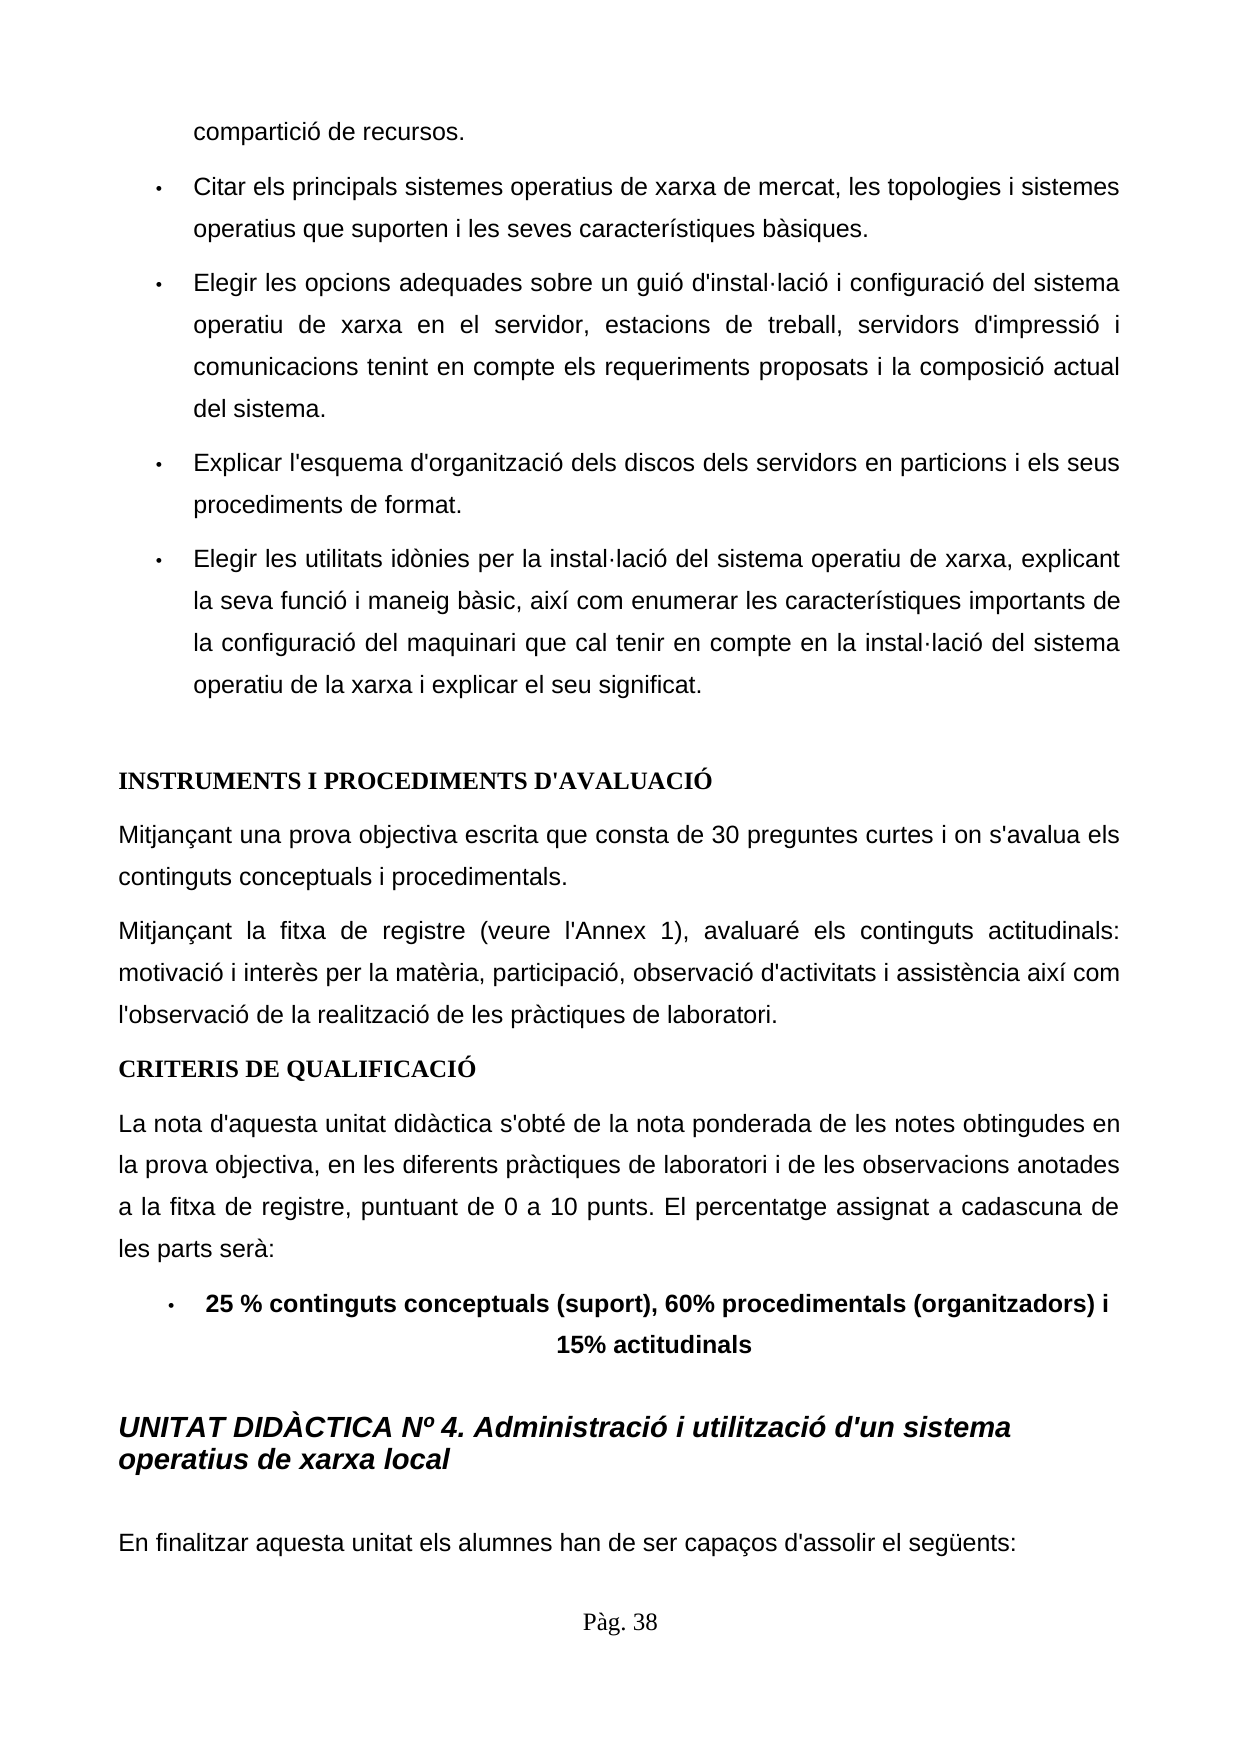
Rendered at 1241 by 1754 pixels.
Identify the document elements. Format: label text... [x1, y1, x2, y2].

text INSTRUMENTS I PROCEDIMENTS D'AVALUACIÓ [118, 767, 1122, 794]
list 25 % continguts conceptuals (suport), 60% procedimentals (organitzadors) i 15% actitudinals [156, 1289, 1122, 1359]
list Explicar l'esquema d'organització dels discos dels servidors en particions i els seus procediments de format. [156, 449, 1122, 518]
text CRITERIS DE QUALIFICACIÓ [118, 1055, 1122, 1083]
subtitle UNITAT DIDÀCTICA Nº 4. Administració i utilització d'un sistema operatius de xarxa local [118, 1411, 1122, 1476]
list compartició de recursos. [156, 118, 1122, 146]
text Mitjançant la fitxa de registre (veure l'Annex 1), avaluaré els continguts actitudinals: motivació i interès per la matèria, participació, observació d'activitats i assistència així com l'observació de la realització de les pràctiques de laboratori. [118, 917, 1122, 1029]
list Citar els principals sistemes operatius de xarxa de mercat, les topologies i sistemes operatius que suporten i les seves característiques bàsiques. [156, 172, 1122, 242]
list Elegir les opcions adequades sobre un guió d'instal·lació i configuració del sistema operatiu de xarxa en el servidor, estacions de treball, servidors d'impressió i comunicacions tenint en compte els requeriments proposats i la composició actual del sistema. [156, 269, 1122, 422]
text Mitjançant una prova objectiva escrita que consta de 30 preguntes curtes i on s'avalua els continguts conceptuals i procedimentals. [118, 821, 1122, 891]
text La nota d'aquesta unitat didàctica s'obté de la nota ponderada de les notes obtingudes en la prova objectiva, en les diferents pràctiques de laboratori i de les observacions anotades a la fitxa de registre, puntuant de 0 a 10 punts. El percentatge assignat a cadascuna de les parts serà: [118, 1109, 1122, 1263]
text En finalitzar aquesta unitat els alumnes han de ser capaços d'assolir el següents: [118, 1528, 1122, 1556]
list Elegir les utilitats idònies per la instal·lació del sistema operatiu de xarxa, explicant la seva funció i maneig bàsic, així com enumerar les característiques importants de la configuració del maquinari que cal tenir en compte en la instal·lació del sistema operatiu de la xarxa i explicar el seu significat. [156, 545, 1122, 698]
